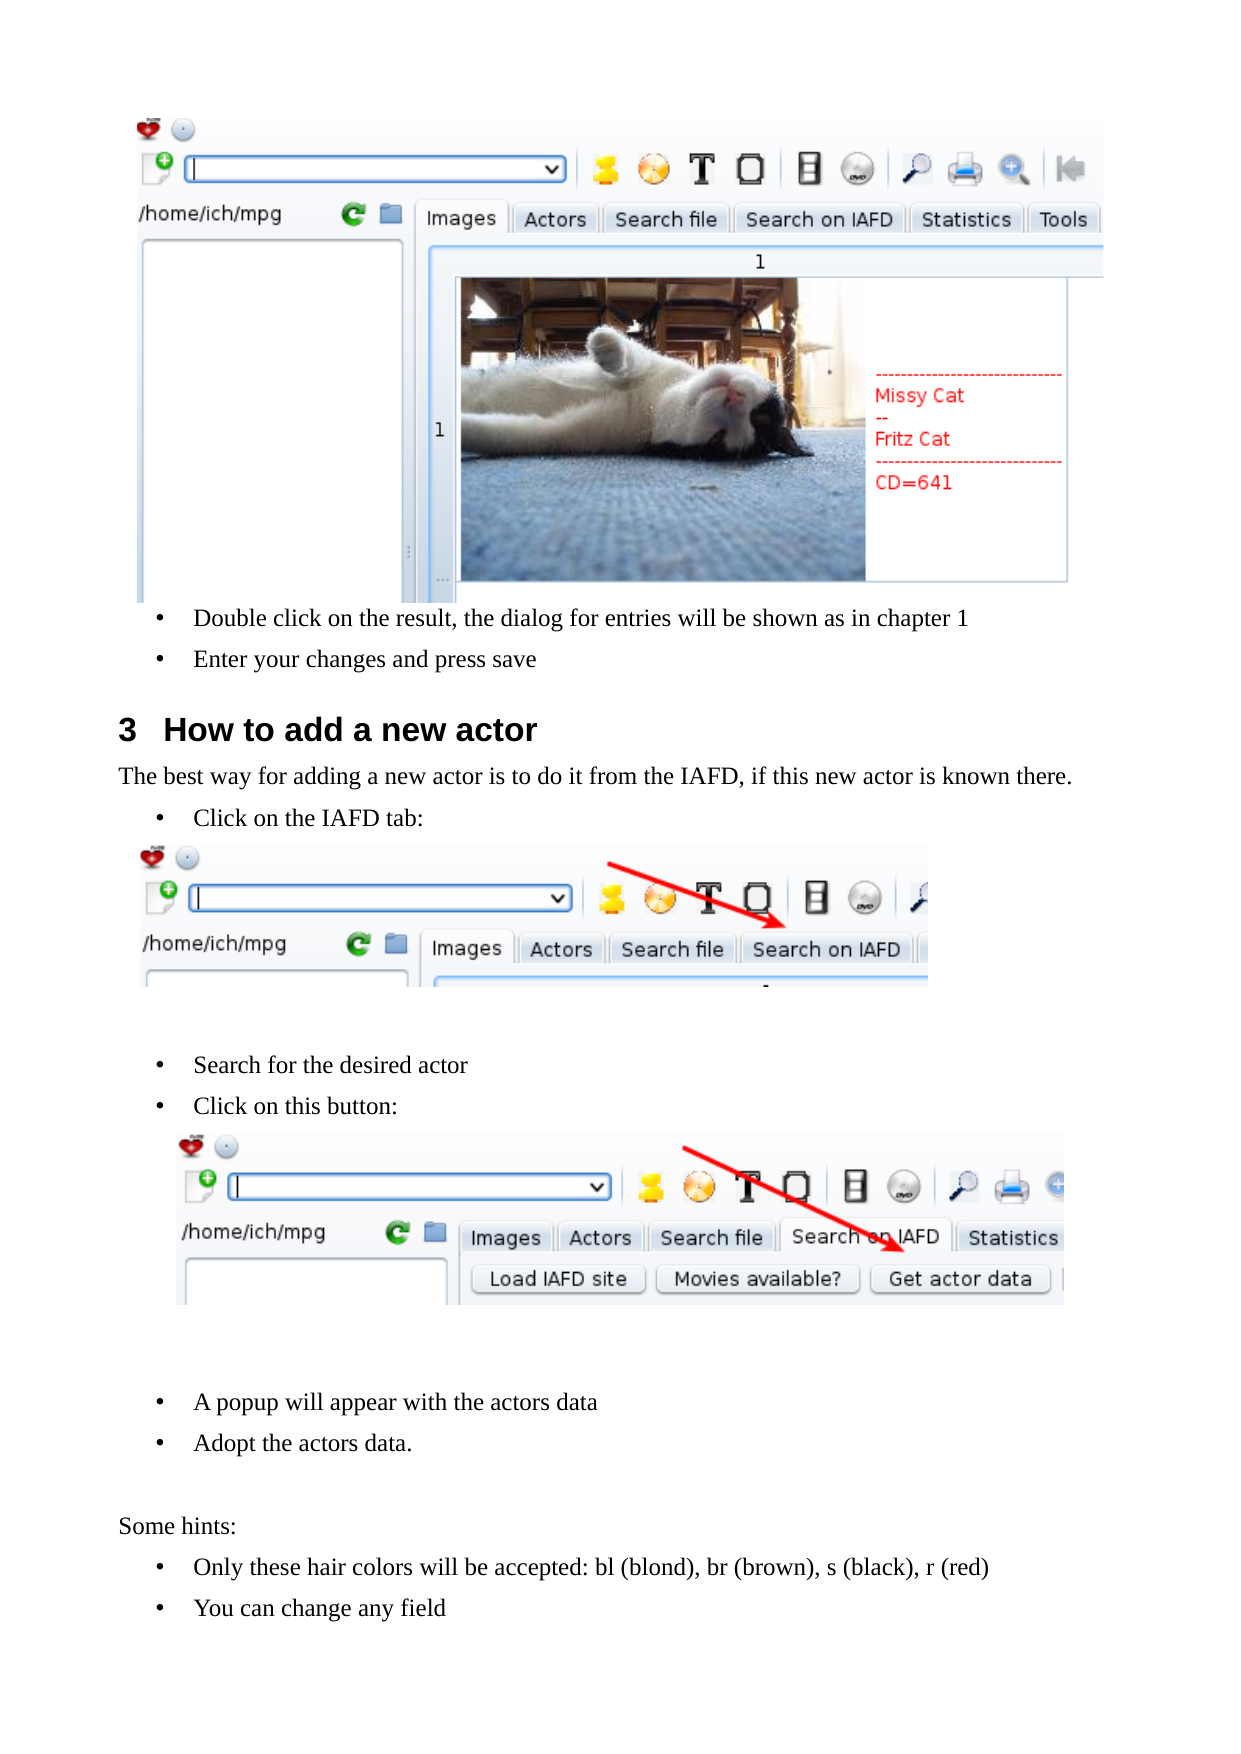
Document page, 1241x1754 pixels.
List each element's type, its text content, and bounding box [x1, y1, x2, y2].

picture [136, 118, 1104, 603]
text Some hints: [118, 1511, 1122, 1539]
picture [176, 1132, 1064, 1305]
picture [140, 843, 928, 987]
subtitle How to add a new actor [118, 710, 1122, 749]
list Double click on the result, the dialog for entries will be shown as in chapter 1 [156, 118, 1122, 632]
list A popup will appear with the actors data [156, 1387, 1122, 1416]
list You can change any field [156, 1593, 1122, 1622]
list Only these hair colors will be accepted: bl (blond), br (brown), s (black), r (red) [156, 1552, 1122, 1581]
list Enter your changes and press save [156, 644, 1122, 673]
list Click on this button: [156, 1091, 1122, 1120]
text The best way for adding a new actor is to do it from the IAFD, if this new actor is known there. [118, 761, 1122, 790]
list Search for the desired actor [156, 1050, 1122, 1079]
list Adopt the actors data. [156, 1428, 1122, 1457]
list Click on the IAFD tab: [156, 803, 1122, 831]
